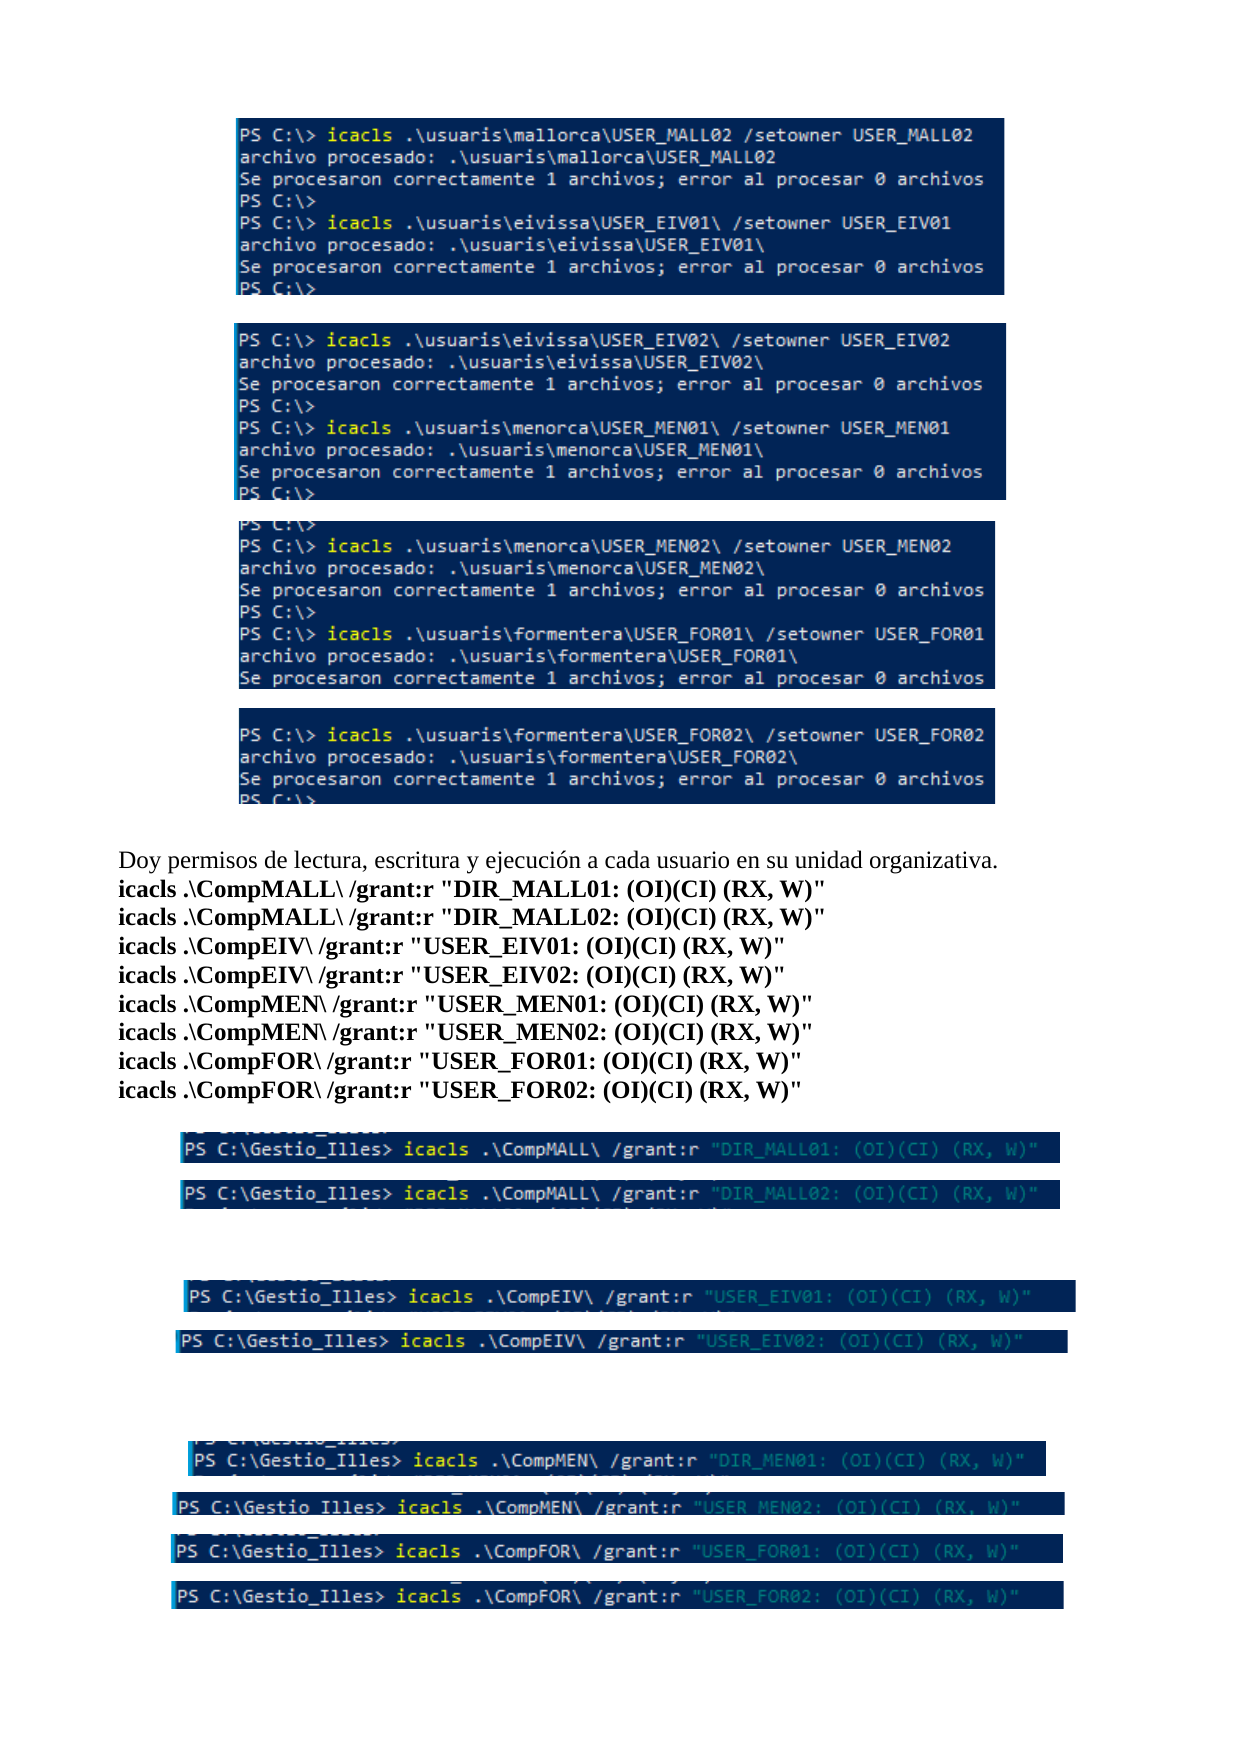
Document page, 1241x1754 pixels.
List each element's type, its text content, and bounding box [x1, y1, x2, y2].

picture [180, 1330, 1068, 1353]
picture [238, 521, 995, 689]
picture [193, 1441, 1046, 1476]
picture [175, 1534, 1063, 1563]
text icacls .\CompFOR\ /grant:r "USER_FOR01: (OI)(CI) (RX, W)" [118, 1046, 1122, 1075]
picture [238, 708, 995, 804]
picture [177, 1492, 1065, 1515]
picture [184, 1132, 1060, 1163]
picture [188, 1280, 1076, 1312]
text icacls .\CompFOR\ /grant:r "USER_FOR02: (OI)(CI) (RX, W)" [118, 1075, 1122, 1104]
text icacls .\CompMALL\ /grant:r "DIR_MALL01: (OI)(CI) (RX, W)" [118, 874, 1122, 902]
picture [176, 1581, 1064, 1609]
text icacls .\CompEIV\ /grant:r "USER_EIV01: (OI)(CI) (RX, W)" [118, 931, 1122, 960]
picture [238, 323, 1007, 500]
picture [184, 1180, 1060, 1209]
picture [850, 1504, 855, 1512]
text icacls .\CompMEN\ /grant:r "USER_MEN01: (OI)(CI) (RX, W)" [118, 989, 1122, 1017]
text icacls .\CompEIV\ /grant:r "USER_EIV02: (OI)(CI) (RX, W)" [118, 960, 1122, 989]
text Doy permisos de lectura, escritura y ejecución a cada usuario en su unidad organizativa. [118, 845, 1122, 874]
text icacls .\CompMALL\ /grant:r "DIR_MALL02: (OI)(CI) (RX, W)" [118, 902, 1122, 931]
text icacls .\CompMEN\ /grant:r "USER_MEN02: (OI)(CI) (RX, W)" [118, 1017, 1122, 1046]
picture [239, 118, 1005, 295]
